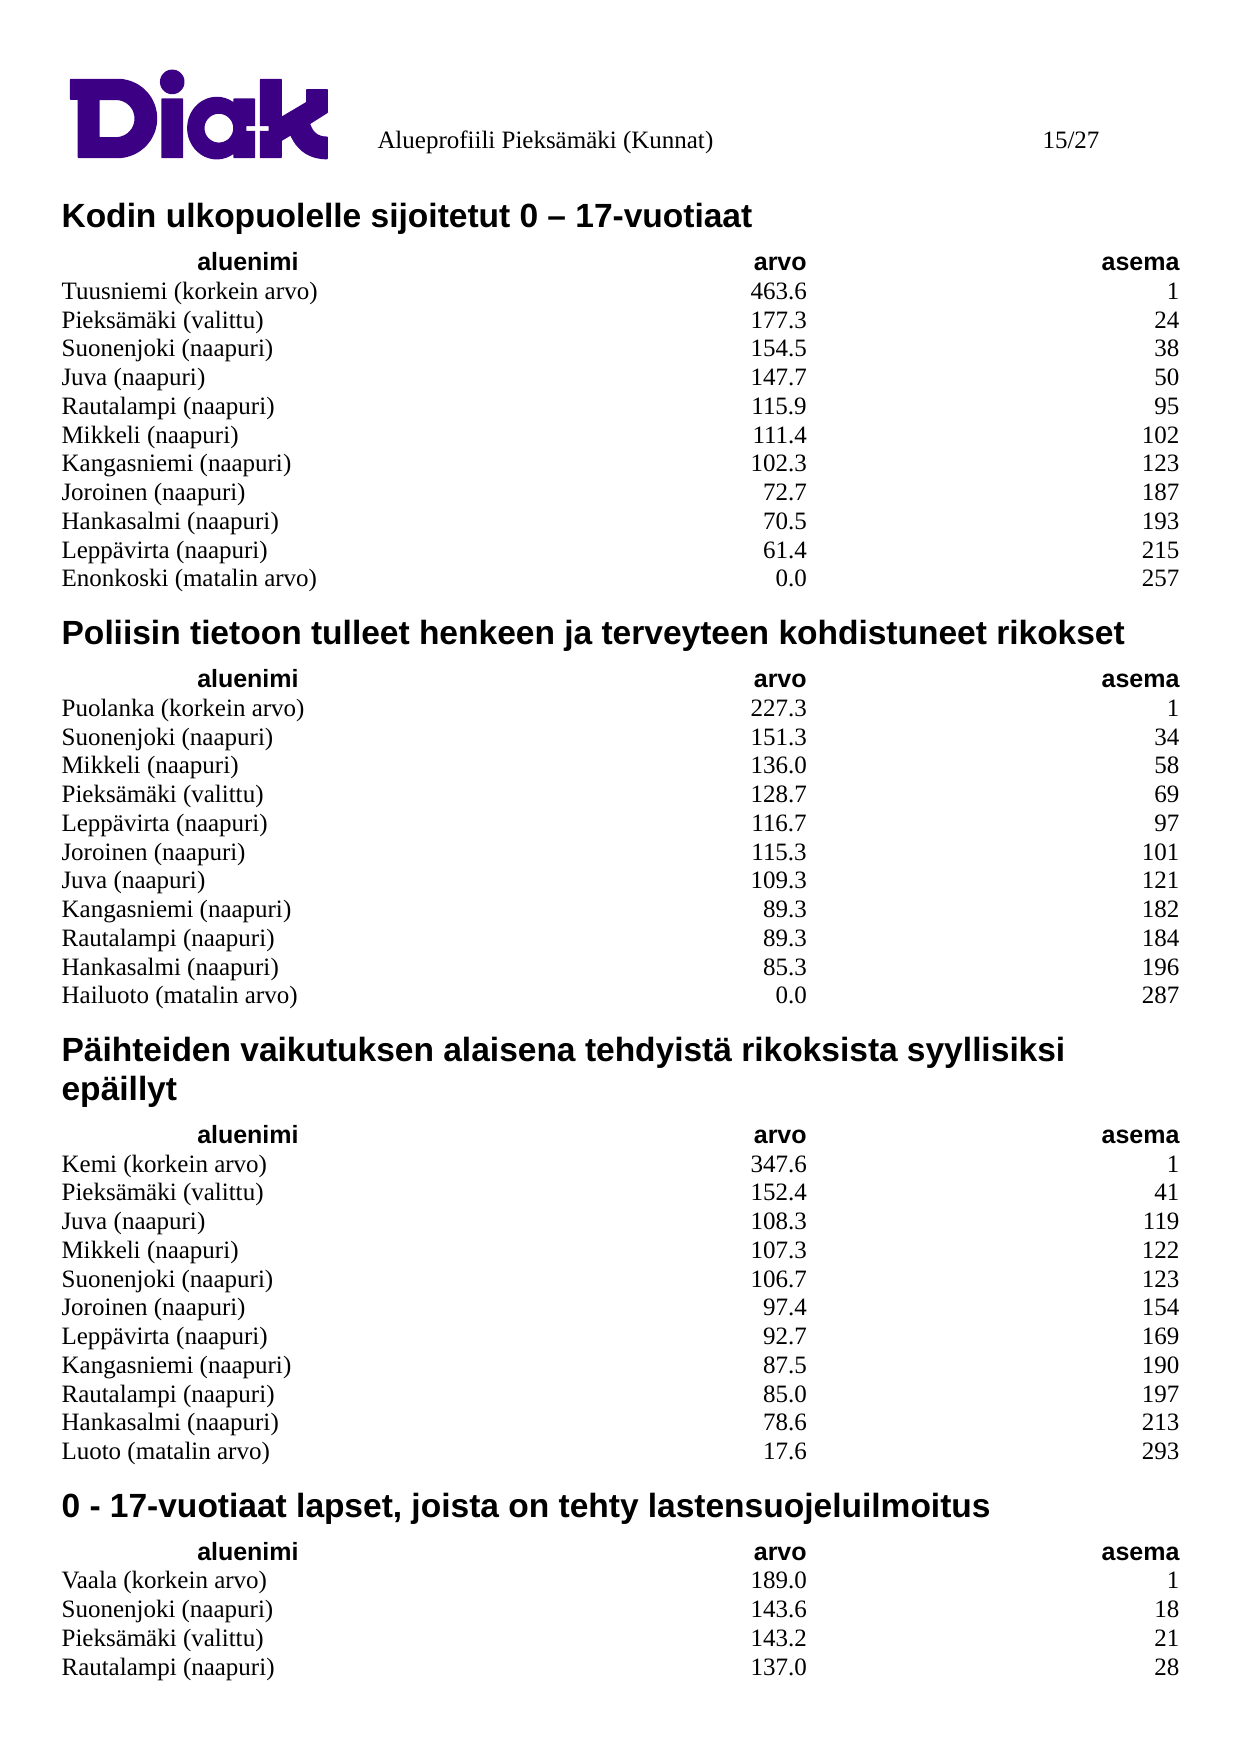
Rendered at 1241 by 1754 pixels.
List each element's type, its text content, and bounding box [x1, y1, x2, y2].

table_cell Pieksämäki (valittu) [61, 305, 434, 333]
subtitle Päihteiden vaikutuksen alaisena tehdyistä rikoksista syyllisiksi epäillyt [61, 1030, 1179, 1107]
table_cell Kemi (korkein arvo) [61, 1149, 434, 1177]
table_cell 97.4 [434, 1293, 806, 1321]
table_cell Mikkeli (naapuri) [61, 1235, 434, 1264]
table_cell 169 [806, 1321, 1179, 1350]
table_cell Juva (naapuri) [61, 866, 434, 894]
table_header arvo [434, 664, 806, 693]
table_cell 61.4 [434, 535, 806, 563]
table_cell 287 [806, 981, 1179, 1009]
table_cell 463.6 [434, 276, 806, 305]
table_cell Leppävirta (naapuri) [61, 535, 434, 563]
table_cell Juva (naapuri) [61, 1206, 434, 1235]
table_cell 123 [806, 1264, 1179, 1292]
table_cell 128.7 [434, 779, 806, 808]
table_cell 21 [806, 1623, 1179, 1652]
table_cell Rautalampi (naapuri) [61, 391, 434, 420]
table_cell Kangasniemi (naapuri) [61, 449, 434, 477]
table_cell 1 [806, 693, 1179, 722]
table_cell 0.0 [434, 564, 806, 592]
table_cell 102 [806, 420, 1179, 448]
table_cell 89.3 [434, 894, 806, 923]
table_cell Mikkeli (naapuri) [61, 420, 434, 448]
table_cell 34 [806, 722, 1179, 751]
table_header aluenimi [61, 1120, 434, 1149]
table_header asema [806, 664, 1179, 693]
subtitle Poliisin tietoon tulleet henkeen ja terveyteen kohdistuneet rikokset [61, 613, 1179, 652]
table_cell 97 [806, 808, 1179, 837]
table_cell Juva (naapuri) [61, 362, 434, 391]
table_cell 187 [806, 477, 1179, 506]
table_cell 101 [806, 837, 1179, 866]
table_cell 119 [806, 1206, 1179, 1235]
table_cell Puolanka (korkein arvo) [61, 693, 434, 722]
table_cell Leppävirta (naapuri) [61, 808, 434, 837]
table_cell Kangasniemi (naapuri) [61, 894, 434, 923]
table_cell 257 [806, 564, 1179, 592]
table_cell Joroinen (naapuri) [61, 1293, 434, 1321]
table_cell 18 [806, 1594, 1179, 1623]
table_cell Enonkoski (matalin arvo) [61, 564, 434, 592]
table_cell 182 [806, 894, 1179, 923]
subtitle Kodin ulkopuolelle sijoitetut 0 – 17-vuotiaat [61, 196, 1179, 235]
table_cell 136.0 [434, 751, 806, 779]
table_cell 152.4 [434, 1178, 806, 1206]
table_cell 115.3 [434, 837, 806, 866]
table_cell 189.0 [434, 1566, 806, 1594]
table_header arvo [434, 1537, 806, 1566]
table_cell Rautalampi (naapuri) [61, 1652, 434, 1681]
table_cell 106.7 [434, 1264, 806, 1292]
table_cell Mikkeli (naapuri) [61, 751, 434, 779]
table_cell 197 [806, 1379, 1179, 1407]
table_cell 227.3 [434, 693, 806, 722]
table_cell 137.0 [434, 1652, 806, 1681]
table_cell 107.3 [434, 1235, 806, 1264]
table_cell 89.3 [434, 923, 806, 952]
table_cell 87.5 [434, 1350, 806, 1379]
table_cell 121 [806, 866, 1179, 894]
table_cell 154 [806, 1293, 1179, 1321]
table_cell Pieksämäki (valittu) [61, 779, 434, 808]
table_header aluenimi [61, 1537, 434, 1566]
table_cell 184 [806, 923, 1179, 952]
table_cell Hailuoto (matalin arvo) [61, 981, 434, 1009]
table_cell 196 [806, 952, 1179, 981]
table_cell 347.6 [434, 1149, 806, 1177]
table_cell Luoto (matalin arvo) [61, 1436, 434, 1465]
table_cell 116.7 [434, 808, 806, 837]
table_cell 69 [806, 779, 1179, 808]
subtitle 0 - 17-vuotiaat lapset, joista on tehty lastensuojeluilmoitus [61, 1486, 1179, 1524]
table_cell 154.5 [434, 334, 806, 362]
table_cell Vaala (korkein arvo) [61, 1566, 434, 1594]
table_cell 115.9 [434, 391, 806, 420]
table_cell 28 [806, 1652, 1179, 1681]
table_cell 72.7 [434, 477, 806, 506]
table_cell 108.3 [434, 1206, 806, 1235]
table_cell Rautalampi (naapuri) [61, 923, 434, 952]
table_header arvo [434, 247, 806, 276]
table_cell Suonenjoki (naapuri) [61, 1594, 434, 1623]
table_cell Hankasalmi (naapuri) [61, 1408, 434, 1436]
table_cell 143.2 [434, 1623, 806, 1652]
table_cell 50 [806, 362, 1179, 391]
table_cell 85.3 [434, 952, 806, 981]
table_cell 58 [806, 751, 1179, 779]
table_header arvo [434, 1120, 806, 1149]
table_cell 38 [806, 334, 1179, 362]
table_cell 109.3 [434, 866, 806, 894]
table_header asema [806, 1120, 1179, 1149]
table_cell Suonenjoki (naapuri) [61, 722, 434, 751]
table_cell Joroinen (naapuri) [61, 477, 434, 506]
table_cell 1 [806, 1149, 1179, 1177]
table_cell Pieksämäki (valittu) [61, 1178, 434, 1206]
table_cell 213 [806, 1408, 1179, 1436]
table_cell Leppävirta (naapuri) [61, 1321, 434, 1350]
table_cell 78.6 [434, 1408, 806, 1436]
table_cell 215 [806, 535, 1179, 563]
table_cell 92.7 [434, 1321, 806, 1350]
table_cell 123 [806, 449, 1179, 477]
table_cell Suonenjoki (naapuri) [61, 334, 434, 362]
table_cell 193 [806, 506, 1179, 535]
table_header aluenimi [61, 664, 434, 693]
table_cell Rautalampi (naapuri) [61, 1379, 434, 1407]
table_cell 1 [806, 276, 1179, 305]
table_cell Pieksämäki (valittu) [61, 1623, 434, 1652]
table_cell 85.0 [434, 1379, 806, 1407]
table_header aluenimi [61, 247, 434, 276]
table_cell 111.4 [434, 420, 806, 448]
table_cell 122 [806, 1235, 1179, 1264]
table_cell Tuusniemi (korkein arvo) [61, 276, 434, 305]
table_cell Joroinen (naapuri) [61, 837, 434, 866]
table_cell Hankasalmi (naapuri) [61, 952, 434, 981]
table_header asema [806, 1537, 1179, 1566]
table_cell Kangasniemi (naapuri) [61, 1350, 434, 1379]
table_cell 147.7 [434, 362, 806, 391]
table_cell 1 [806, 1566, 1179, 1594]
table_cell 190 [806, 1350, 1179, 1379]
table_cell 293 [806, 1436, 1179, 1465]
table_cell 0.0 [434, 981, 806, 1009]
table_cell 41 [806, 1178, 1179, 1206]
table_cell 102.3 [434, 449, 806, 477]
table_cell 177.3 [434, 305, 806, 333]
table_cell 143.6 [434, 1594, 806, 1623]
table_cell 70.5 [434, 506, 806, 535]
table_cell 17.6 [434, 1436, 806, 1465]
table_header asema [806, 247, 1179, 276]
table_cell Suonenjoki (naapuri) [61, 1264, 434, 1292]
table_cell 151.3 [434, 722, 806, 751]
table_cell 95 [806, 391, 1179, 420]
table_cell Hankasalmi (naapuri) [61, 506, 434, 535]
table_cell 24 [806, 305, 1179, 333]
